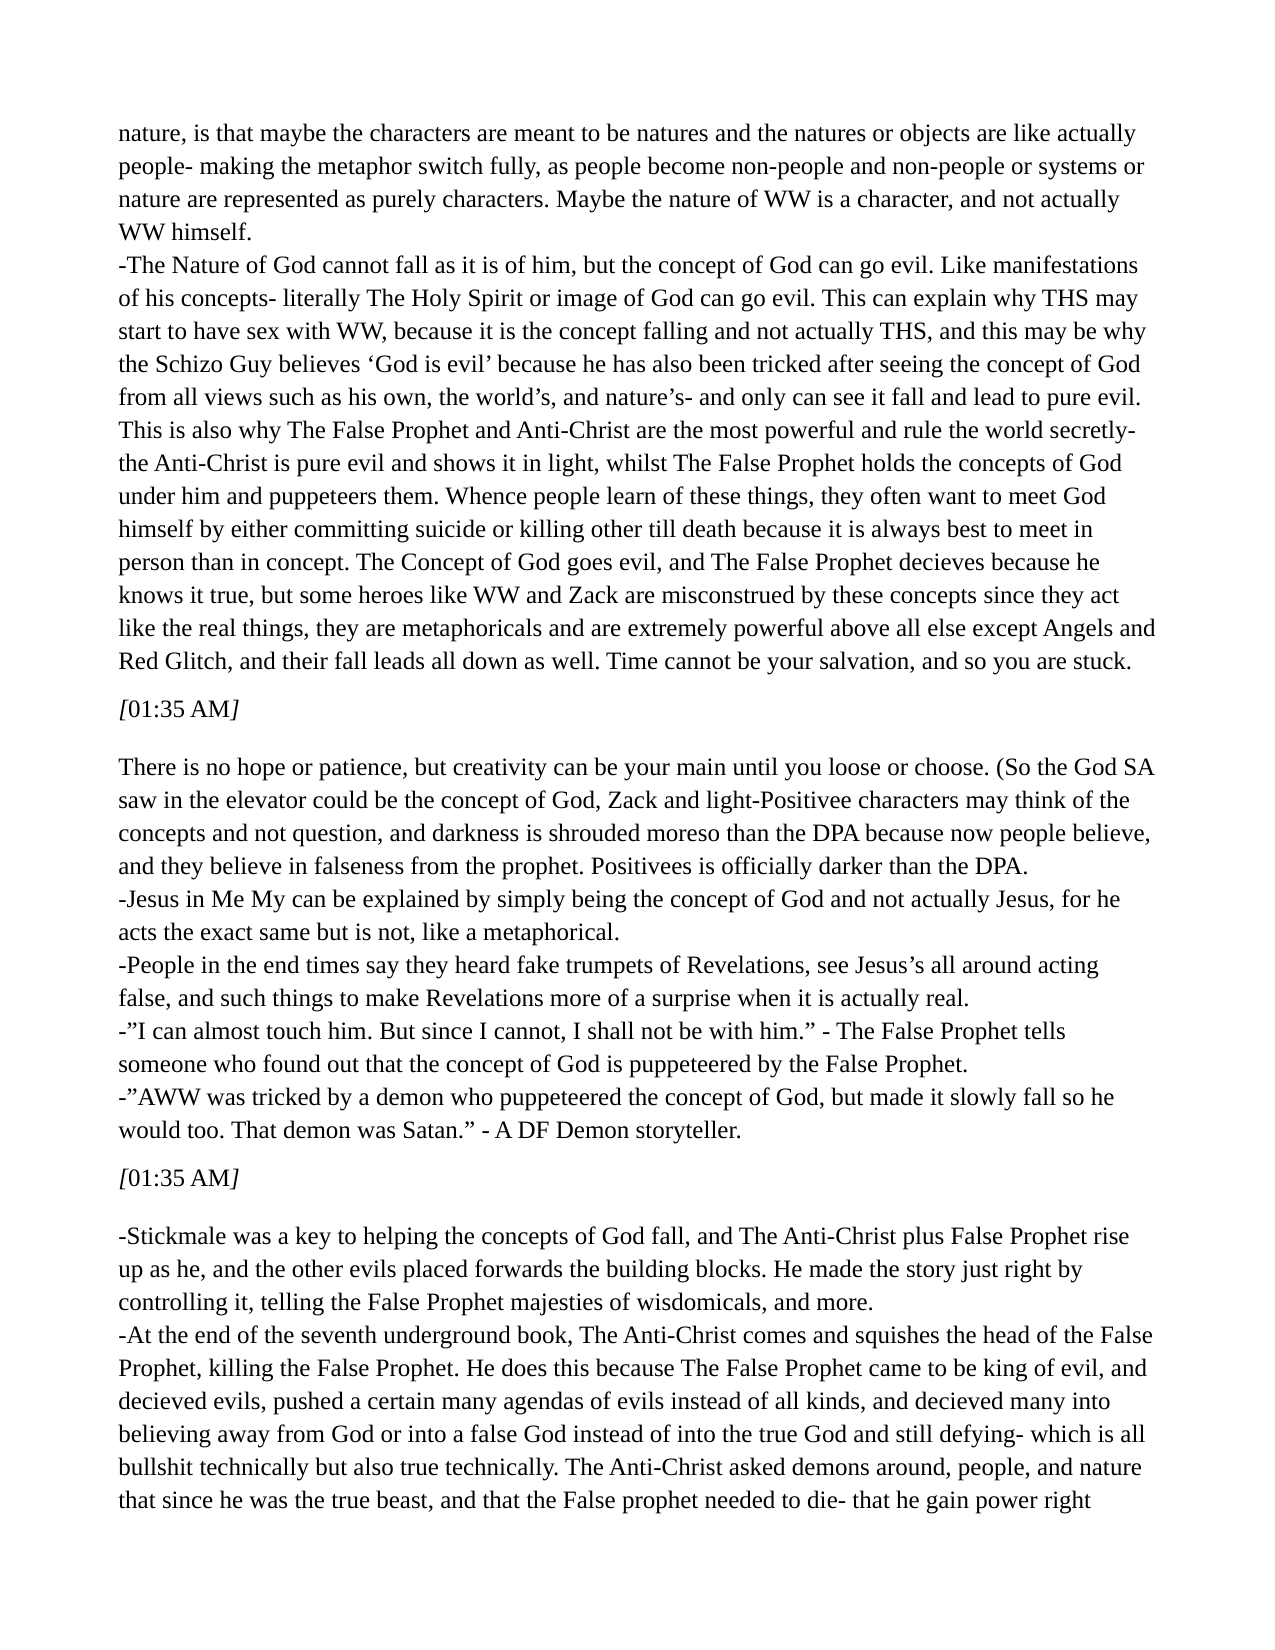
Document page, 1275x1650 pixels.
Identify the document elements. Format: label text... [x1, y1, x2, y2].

text nature, is that maybe the characters are meant to be natures and the natures or objects are like actually people- making the metaphor switch fully, as people become non-people and non-people or systems or nature are represented as purely characters. Maybe the nature of WW is a character, and not actually WW himself. -The Nature of God cannot fall as it is of him, but the concept of God can go evil. Like manifestations of his concepts- literally The Holy Spirit or image of God can go evil. This can explain why THS may start to have sex with WW, because it is the concept falling and not actually THS, and this may be why the Schizo Guy believes ‘God is evil’ because he has also been tricked after seeing the concept of God from all views such as his own, the world’s, and nature’s- and only can see it fall and lead to pure evil. This is also why The False Prophet and Anti-Christ are the most powerful and rule the world secretly- the Anti-Christ is pure evil and shows it in light, whilst The False Prophet holds the concepts of God under him and puppeteers them. Whence people learn of these things, they often want to meet God himself by either committing suicide or killing other till death because it is always best to meet in person than in concept. The Concept of God goes evil, and The False Prophet decieves because he knows it true, but some heroes like WW and Zack are misconstrued by these concepts since they act like the real things, they are metaphoricals and are extremely powerful above all else except Angels and Red Glitch, and their fall leads all down as well. Time cannot be your salvation, and so you are stuck. [118, 118, 1157, 675]
text [01:35 AM] [118, 694, 1157, 723]
text There is no hope or patience, but creativity can be your main until you loose or choose. (So the God SA saw in the elevator could be the concept of God, Zack and light-Positivee characters may think of the concepts and not question, and darkness is shrouded moreso than the DPA because now people believe, and they believe in falseness from the prophet. Positivees is officially darker than the DPA. -Jesus in Me My can be explained by simply being the concept of God and not actually Jesus, for he acts the exact same but is not, like a metaphorical. -People in the end times say they heard fake trumpets of Revelations, see Jesus’s all around acting false, and such things to make Revelations more of a surprise when it is actually real. -”I can almost touch him. But since I cannot, I shall not be with him.” - The False Prophet tells someone who found out that the concept of God is puppeteered by the False Prophet. -”AWW was tricked by a demon who puppeteered the concept of God, but made it slowly fall so he would too. That demon was Satan.” - A DF Demon storyteller. [118, 752, 1157, 1144]
text [01:35 AM] [118, 1163, 1157, 1192]
text -Stickmale was a key to helping the concepts of God fall, and The Anti-Christ plus False Prophet rise up as he, and the other evils placed forwards the building blocks. He made the story just right by controlling it, telling the False Prophet majesties of wisdomicals, and more. -At the end of the seventh underground book, The Anti-Christ comes and squishes the head of the False Prophet, killing the False Prophet. He does this because The False Prophet came to be king of evil, and decieved evils, pushed a certain many agendas of evils instead of all kinds, and decieved many into believing away from God or into a false God instead of into the true God and still defying- which is all bullshit technically but also true technically. The Anti-Christ asked demons around, people, and nature that since he was the true beast, and that the False prophet needed to die- that he gain power right [118, 1221, 1157, 1514]
